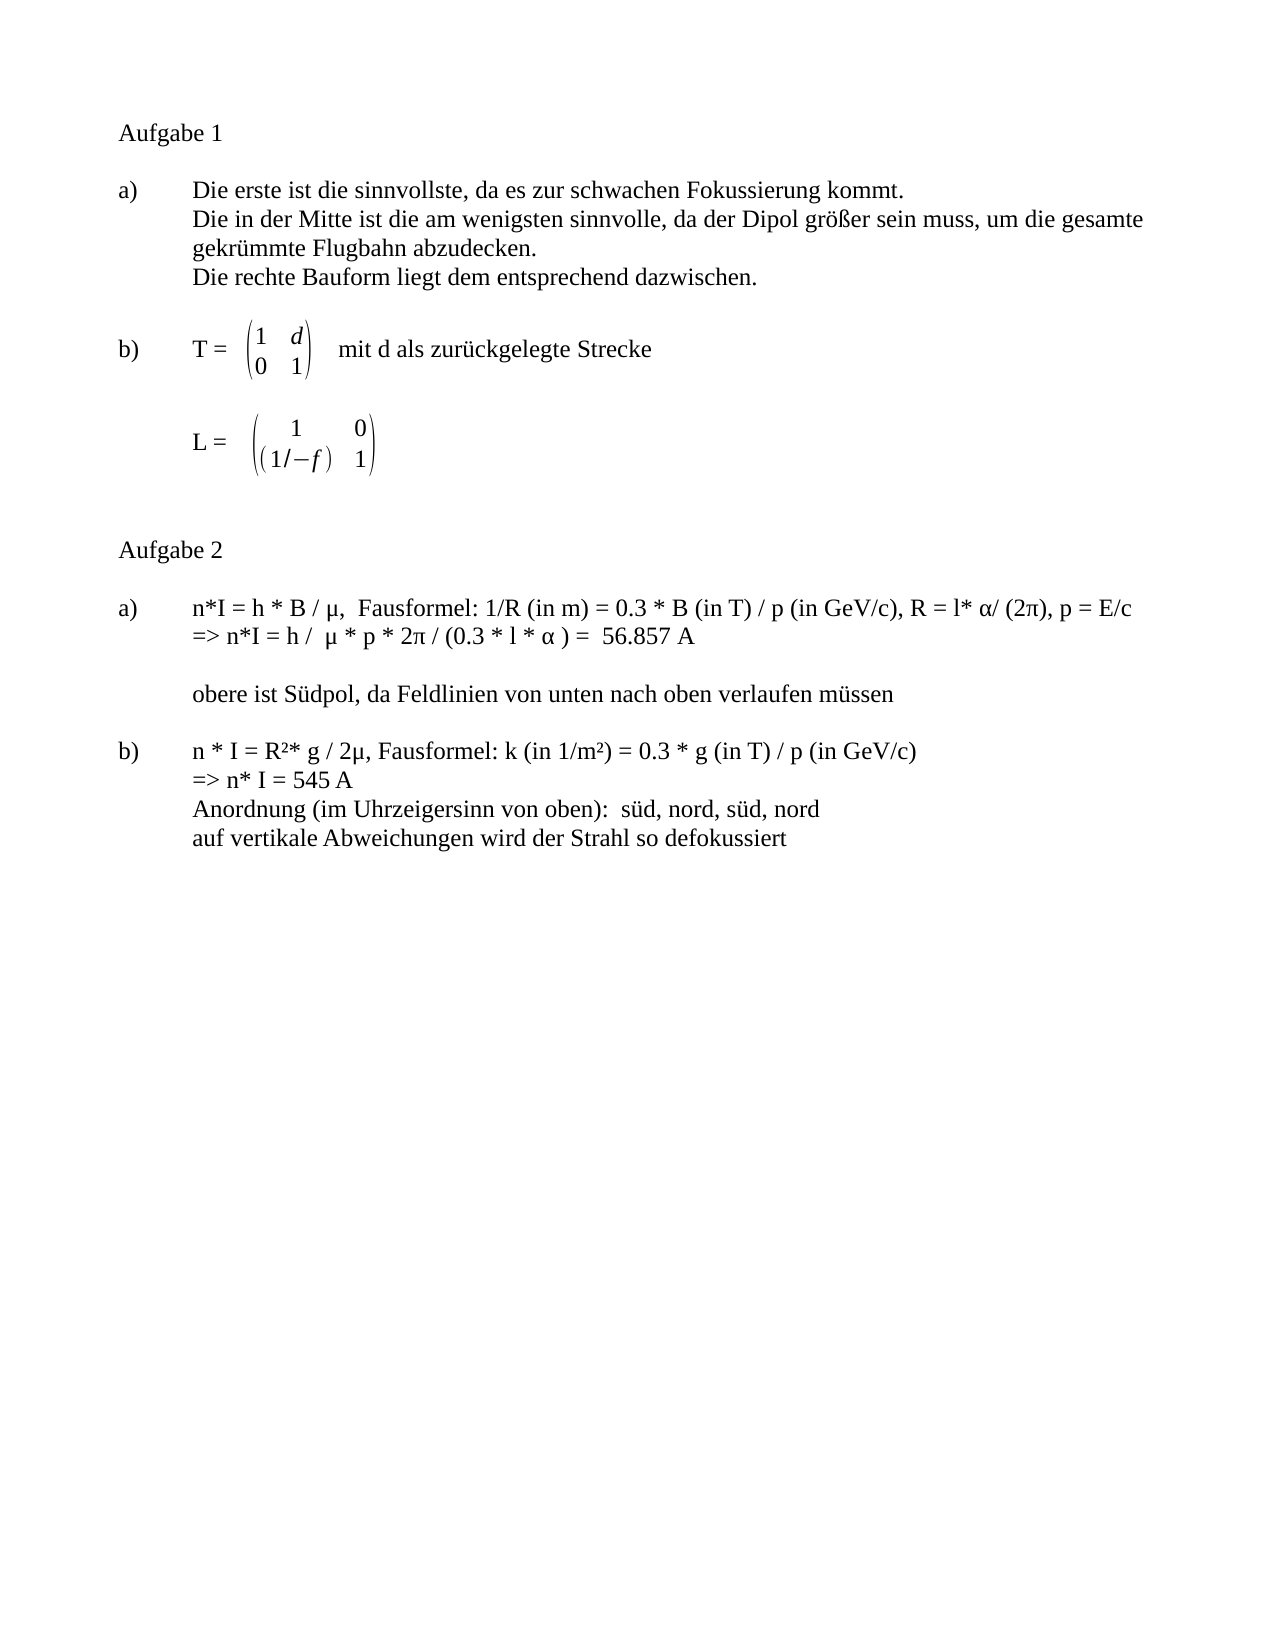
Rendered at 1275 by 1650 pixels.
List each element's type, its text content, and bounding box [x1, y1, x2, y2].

text Anordnung (im Uhrzeigersinn von oben): süd, nord, süd, nord [118, 794, 1157, 823]
text => n*I = h / μ * p * 2π / (0.3 * l * α ) = 56.857 A [118, 621, 1157, 650]
text => n* I = 545 A [118, 765, 1157, 794]
text Die rechte Bauform liegt dem entsprechend dazwischen. [118, 262, 1157, 291]
text a) Die erste ist die sinnvollste, da es zur schwachen Fokussierung kommt. [118, 176, 1157, 204]
text Aufgabe 1 [118, 118, 1157, 147]
text L = [118, 412, 1157, 478]
text a) n*I = h * B / μ, Fausformel: 1/R (in m) = 0.3 * B (in T) / p (in GeV/c), R = l* α/ (2π), p = E/c [118, 593, 1157, 621]
text obere ist Südpol, da Feldlinien von unten nach oben verlaufen müssen [118, 679, 1157, 708]
text b) T = mit d als zurückgelegte Strecke [118, 319, 1157, 383]
text Die in der Mitte ist die am wenigsten sinnvolle, da der Dipol größer sein muss, um die gesamte gekrümmte Flugbahn abzudecken. [118, 204, 1157, 262]
text auf vertikale Abweichungen wird der Strahl so defokussiert [118, 823, 1157, 851]
text b) n * I = R²* g / 2μ, Fausformel: k (in 1/m²) = 0.3 * g (in T) / p (in GeV/c) [118, 736, 1157, 765]
text Aufgabe 2 [118, 535, 1157, 564]
